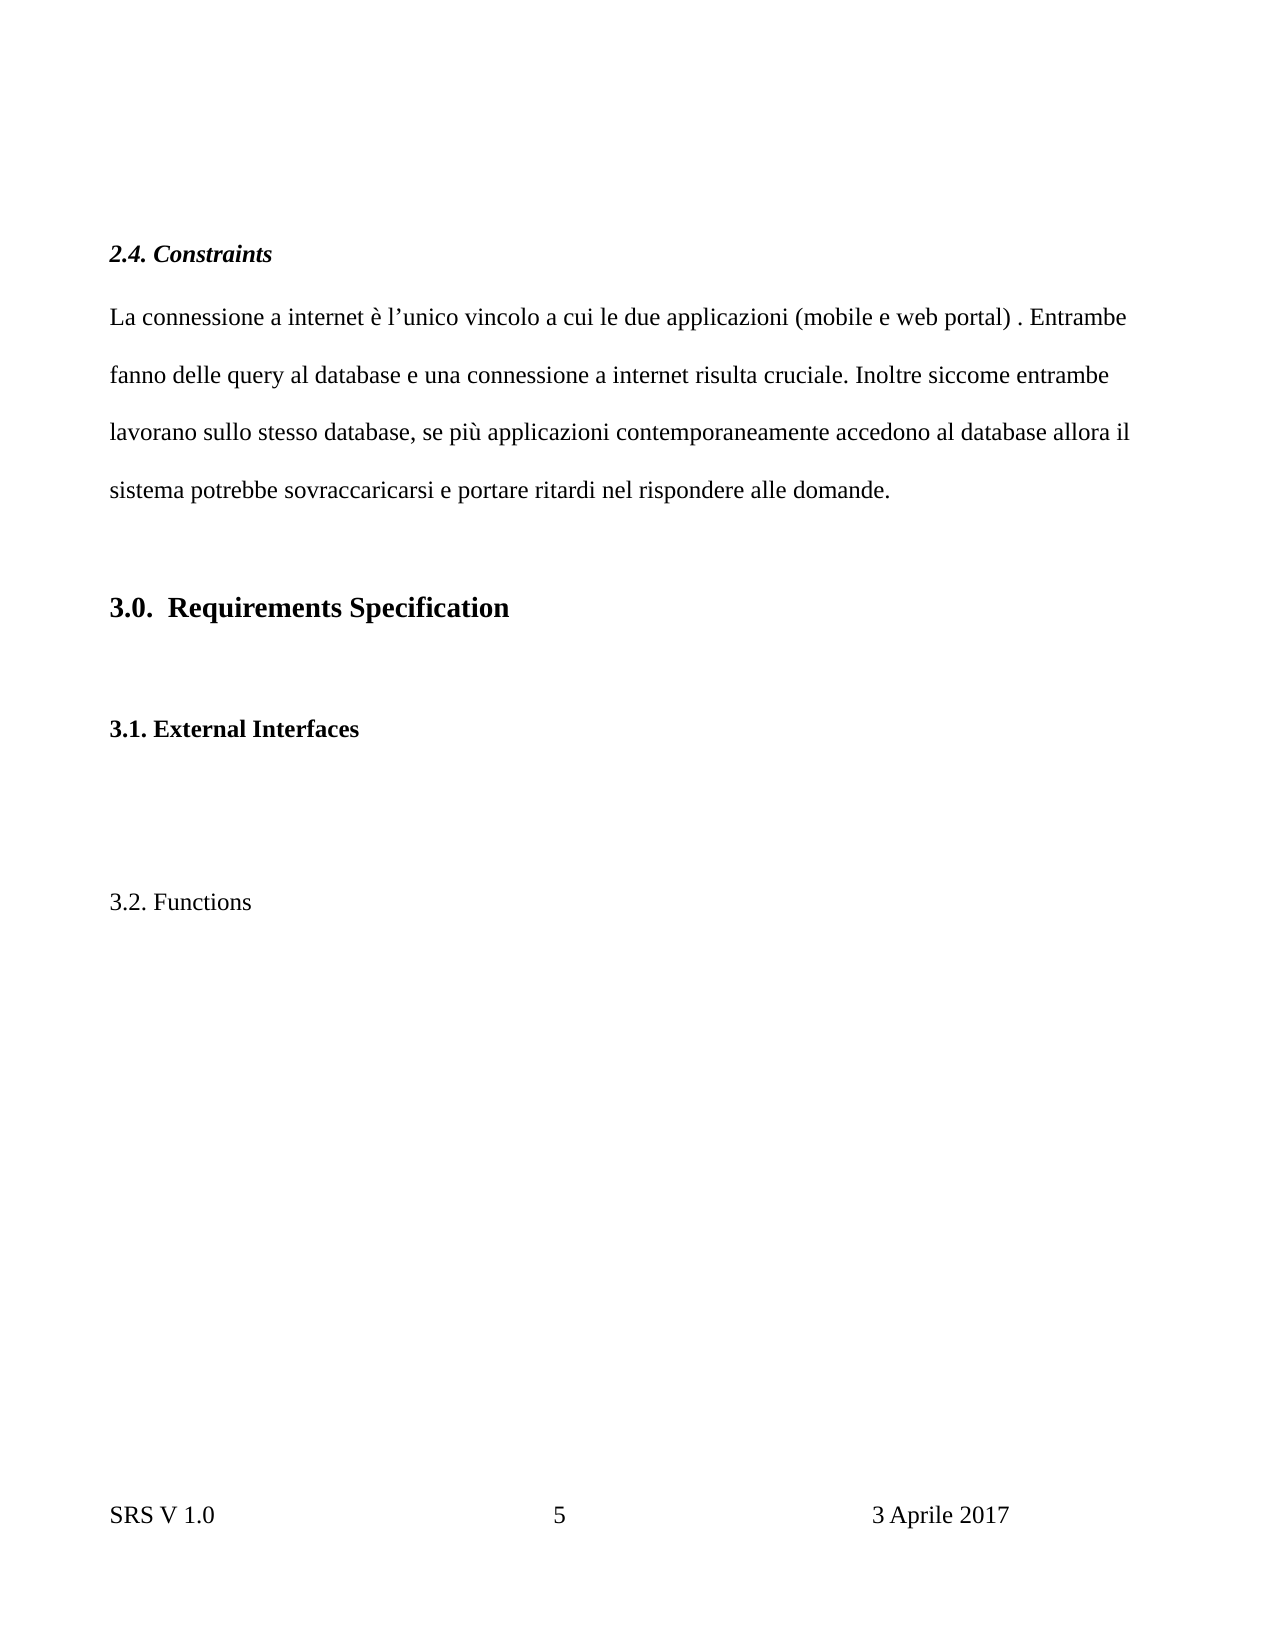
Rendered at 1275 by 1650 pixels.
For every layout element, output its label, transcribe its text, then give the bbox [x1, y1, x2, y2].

subtitle 3.0. Requirements Specification [109, 590, 1162, 623]
text 3.2. Functions [109, 887, 1162, 916]
subtitle 3.1. External Interfaces [109, 714, 1162, 743]
text La connessione a internet è l’unico vincolo a cui le due applicazioni (mobile e web portal) . Entrambe fanno delle query al database e una connessione a internet risulta cruciale. Inoltre siccome entrambe [109, 302, 1162, 389]
text lavorano sullo stesso database, se più applicazioni contemporaneamente accedono al database allora il sistema potrebbe sovraccaricarsi e portare ritardi nel rispondere alle domande. [109, 417, 1162, 504]
subtitle 2.4. Constraints [109, 239, 1162, 267]
